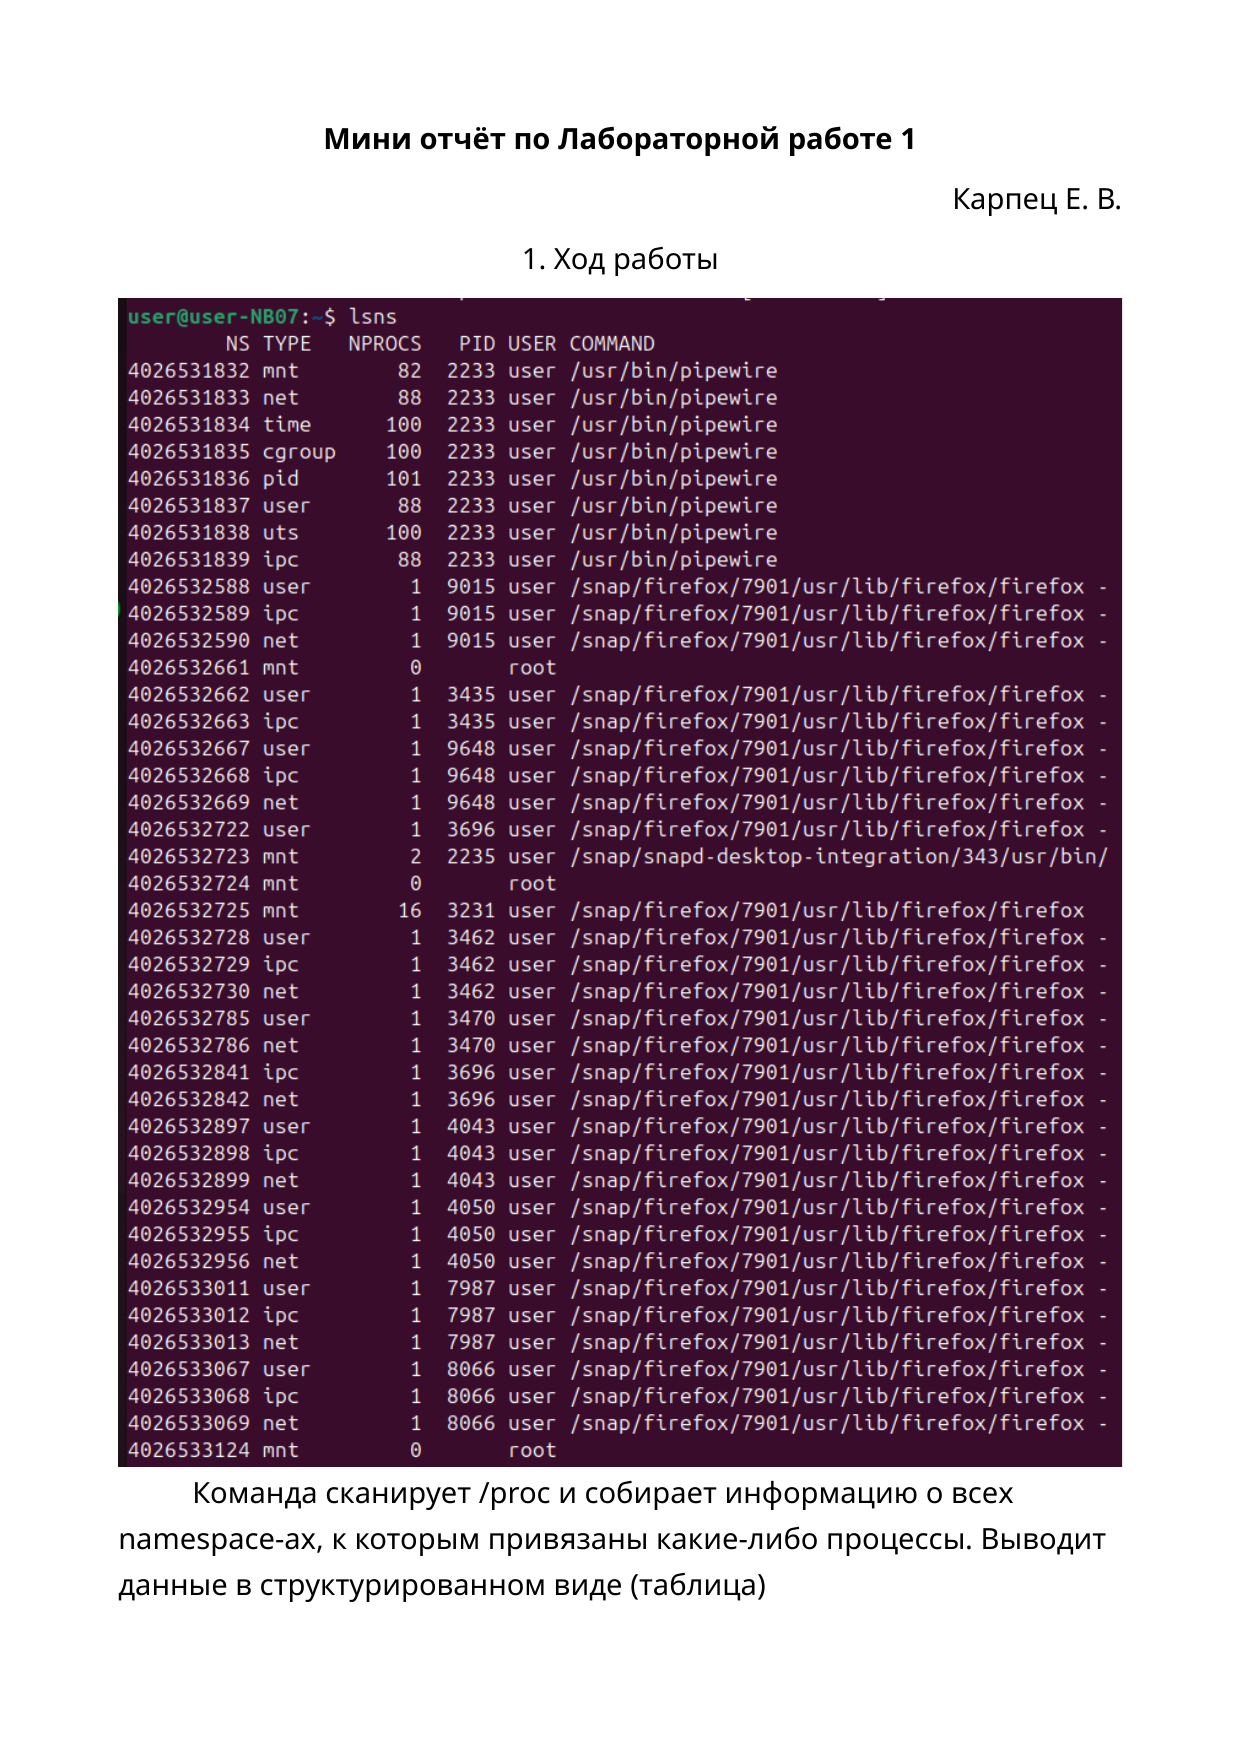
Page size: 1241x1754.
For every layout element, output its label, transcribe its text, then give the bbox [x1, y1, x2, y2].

text 1. Ход работы [118, 238, 1122, 278]
text Мини отчёт по Лабораторной работе 1 [118, 118, 1122, 158]
text Карпец Е. В. [118, 178, 1122, 218]
text Команда сканирует /proc и собирает информацию о всех namespace-ах, к которым привязаны какие-либо процессы. Выводит данные в структурированном виде (таблица) [118, 1467, 1122, 1604]
picture [118, 298, 1123, 1467]
